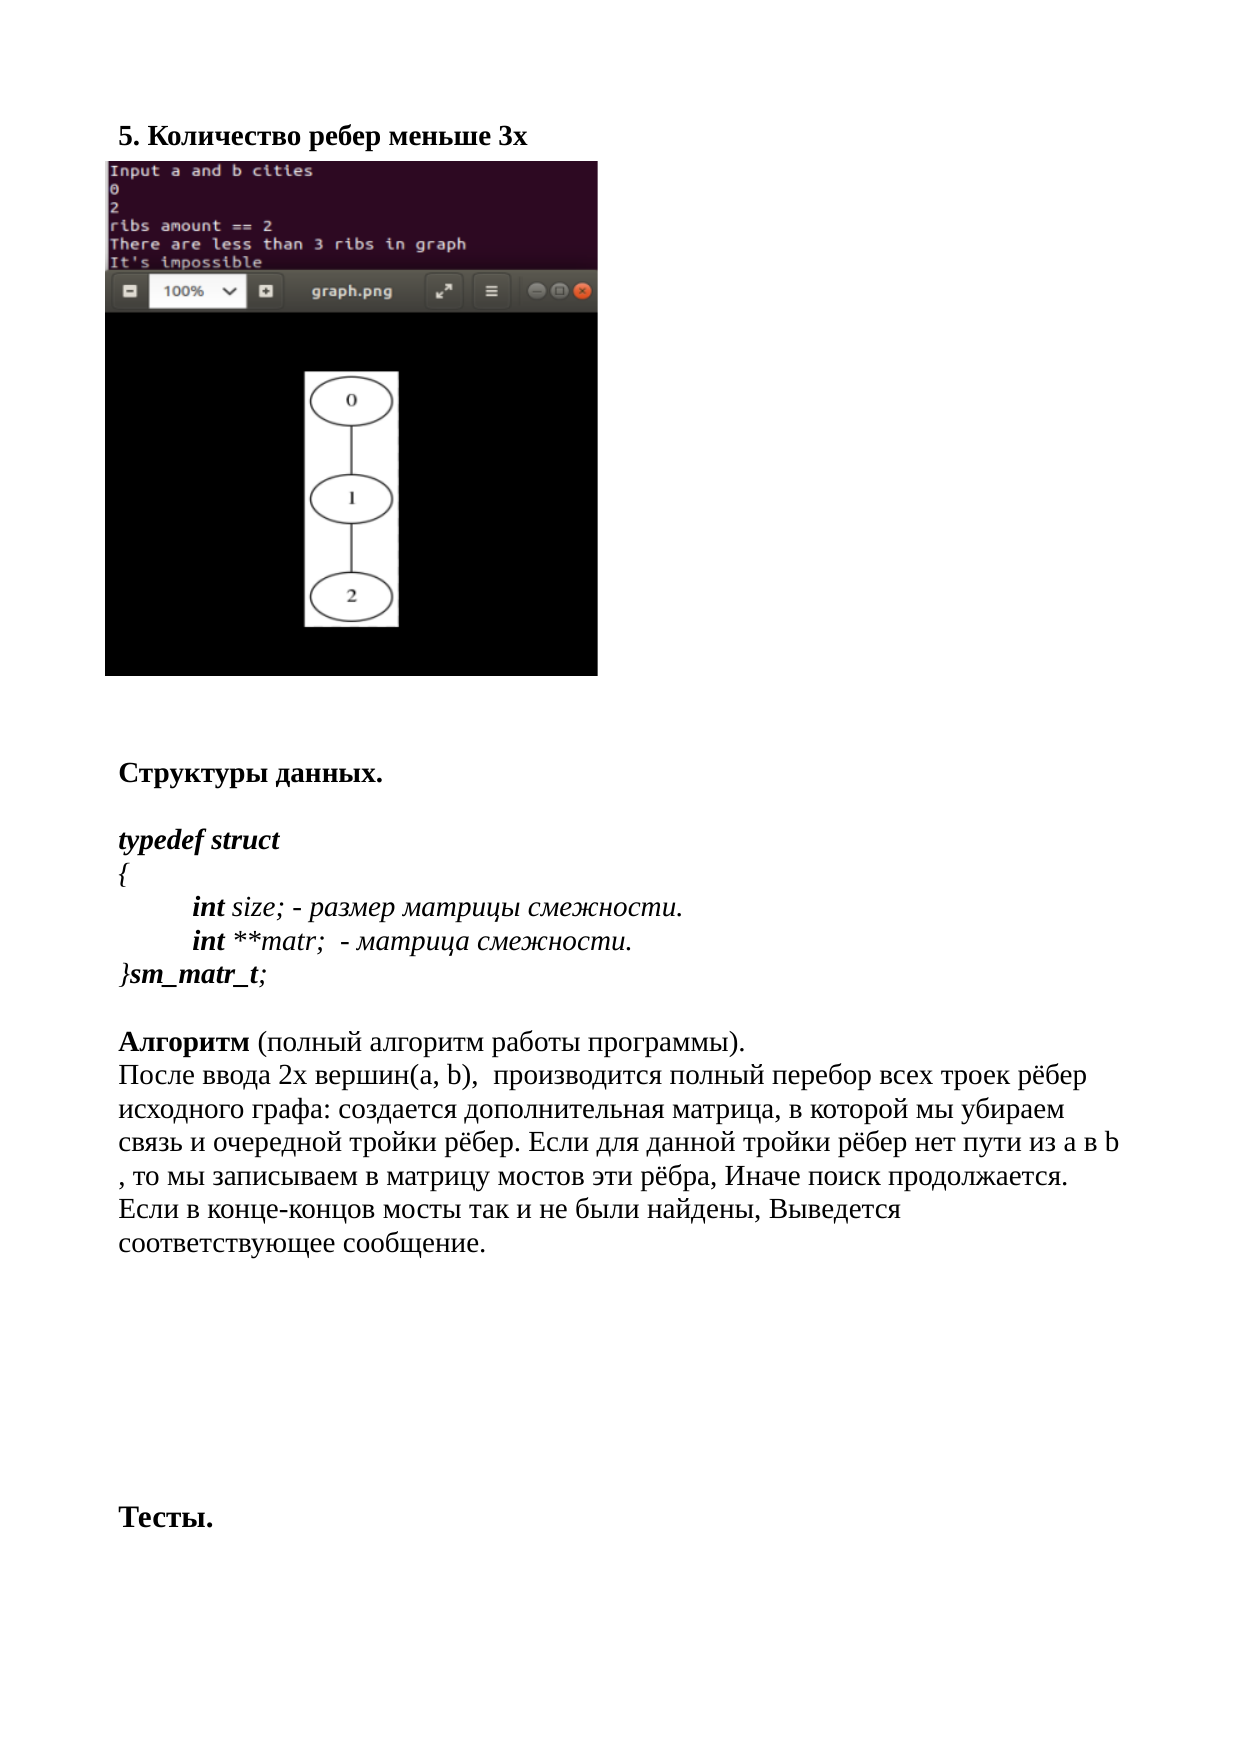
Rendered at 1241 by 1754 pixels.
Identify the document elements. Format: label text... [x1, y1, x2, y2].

text int **matr; - матрица смежности. [118, 923, 1122, 957]
text 5. Количество ребер меньше 3х [118, 118, 1122, 152]
text typedef struct [118, 822, 1122, 856]
text { [118, 856, 1122, 889]
text Тесты. [118, 1498, 1122, 1534]
text После ввода 2х вершин(a, b), производится полный перебор всех троек рёбер исходного графа: создается дополнительная матрица, в которой мы убираем связь и очередной тройки рёбер. Если для данной тройки рёбер нет пути из a в b , то мы записываем в матрицу мостов эти рёбра, Иначе поиск продолжается. Если в конце-концов мосты так и не были найдены, Выведется соответствующее сообщение. [118, 1057, 1122, 1258]
text Алгоритм (полный алгоритм работы программы). [118, 1024, 1122, 1057]
text }sm_matr_t; [118, 957, 1122, 990]
text Структуры данных. [118, 755, 1122, 789]
text int size; - размер матрицы смежности. [118, 889, 1122, 923]
picture [105, 161, 598, 676]
